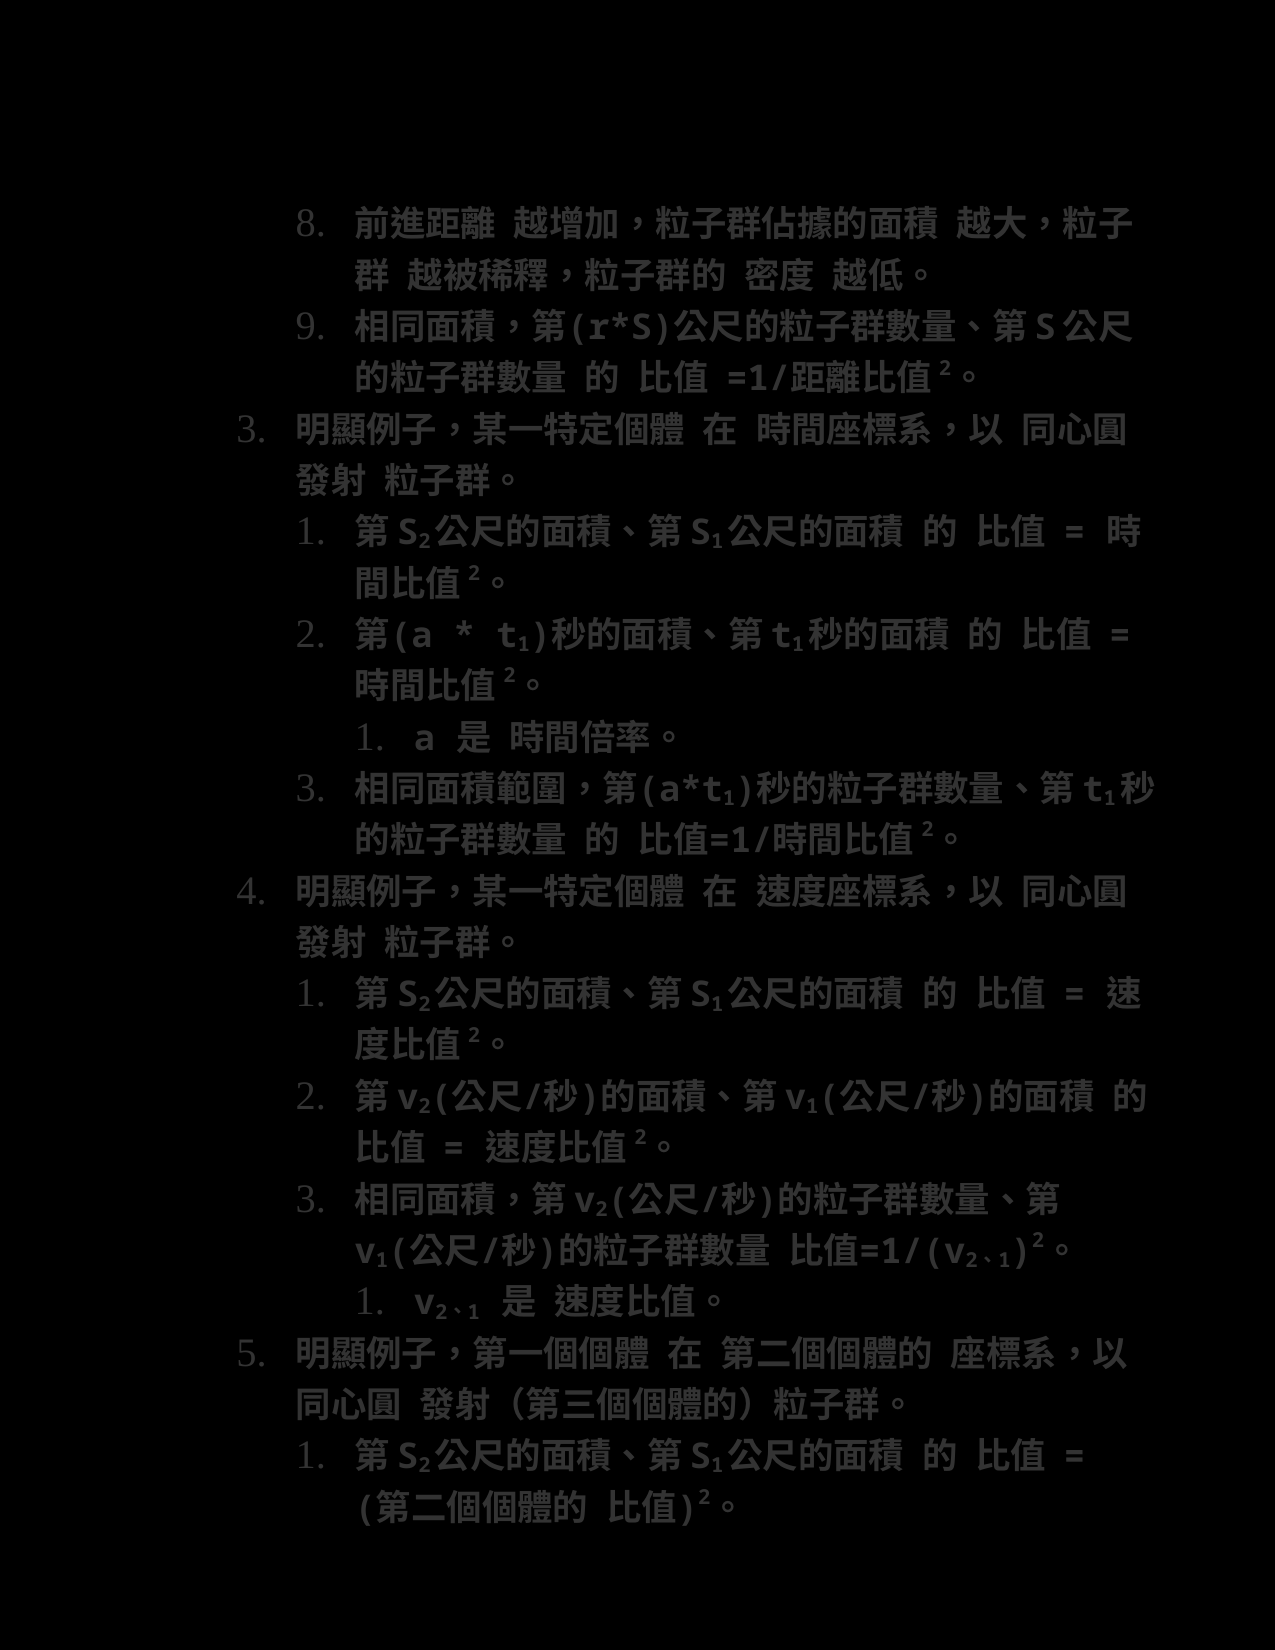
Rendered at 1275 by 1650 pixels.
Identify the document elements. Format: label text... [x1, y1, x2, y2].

list 相同面積範圍，第(a*t1)秒的粒子群數量、第t1秒的粒子群數量 的 比值=1/時間比值2。 [295, 760, 1157, 863]
list 相同面積，第(r*S)公尺的粒子群數量、第S公尺的粒子群數量 的 比值 =1/距離比值2。 [295, 298, 1157, 401]
list 明顯例子，某一特定個體 在 時間座標系，以 同心圓 發射 粒子群。 [236, 401, 1157, 503]
list 第S2公尺的面積、第S1公尺的面積 的 比值 = (第二個個體的 比值)2。 [295, 1427, 1157, 1530]
list 第S2公尺的面積、第S1公尺的面積 的 比值 = 時間比值2。 [295, 503, 1157, 606]
list v2、1 是 速度比值。 [354, 1274, 1157, 1325]
list 第S2公尺的面積、第S1公尺的面積 的 比值 = 速度比值2。 [295, 966, 1157, 1068]
list 明顯例子，某一特定個體 在 速度座標系，以 同心圓 發射 粒子群。 [236, 863, 1157, 966]
list 第v2(公尺/秒)的面積、第v1(公尺/秒)的面積 的 比值 = 速度比值2。 [295, 1068, 1157, 1171]
list 相同面積，第v2(公尺/秒)的粒子群數量、第v1(公尺/秒)的粒子群數量 比值=1/(v2、1)2。 [295, 1171, 1157, 1274]
list 第(a * t1)秒的面積、第t1秒的面積 的 比值 = 時間比值2。 [295, 606, 1157, 709]
list 前進距離 越增加，粒子群佔據的面積 越大，粒子群 越被稀釋，粒子群的 密度 越低。 [295, 196, 1157, 298]
list 明顯例子，第一個個體 在 第二個個體的 座標系，以 同心圓 發射（第三個個體的）粒子群。 [236, 1325, 1157, 1427]
list a 是 時間倍率。 [354, 709, 1157, 760]
